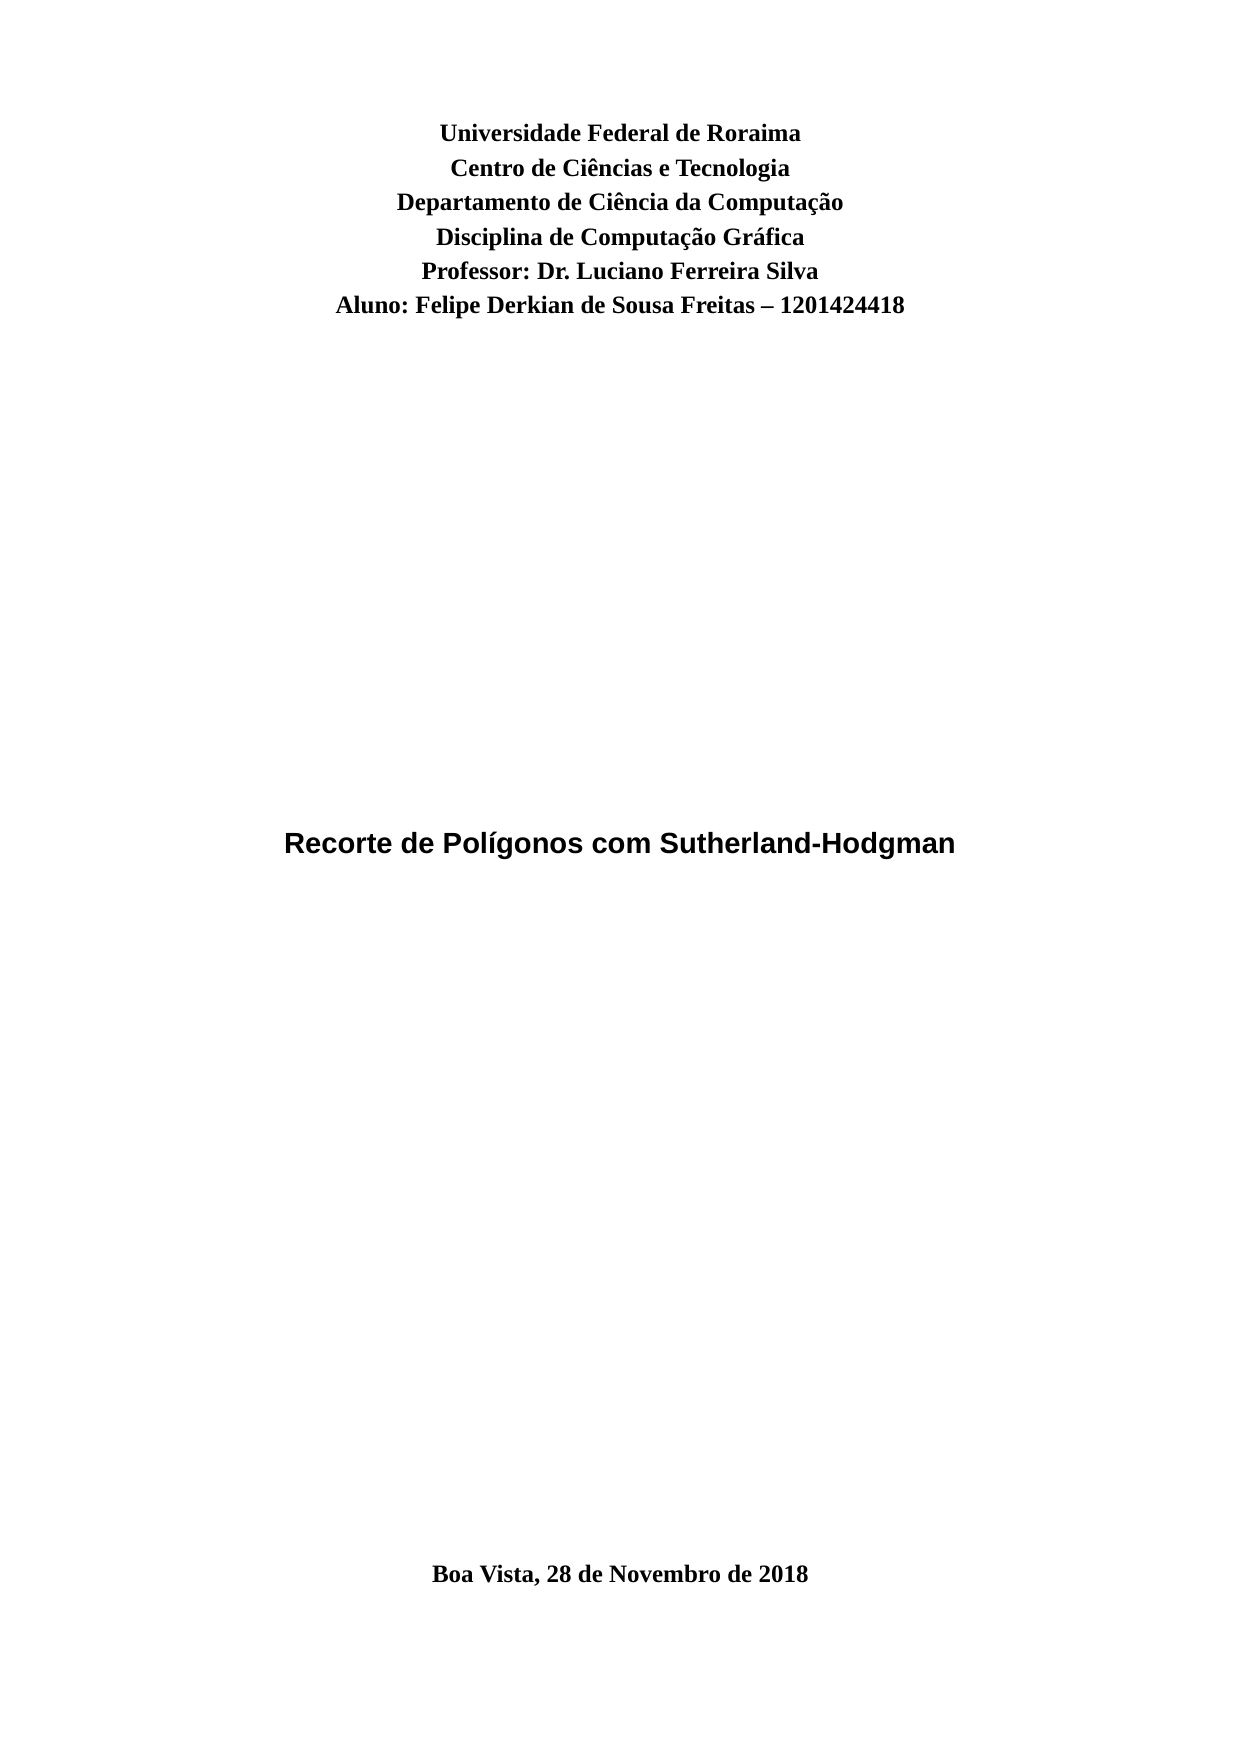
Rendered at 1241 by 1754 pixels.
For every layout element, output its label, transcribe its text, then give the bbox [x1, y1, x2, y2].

text Professor: Dr. Luciano Ferreira Silva [118, 256, 1122, 285]
text Boa Vista, 28 de Novembro de 2018 [118, 1559, 1122, 1588]
text Aluno: Felipe Derkian de Sousa Freitas – 1201424418 [118, 291, 1122, 319]
text Departamento de Ciência da Computação [118, 187, 1122, 216]
title Recorte de Polígonos com Sutherland-Hodgman [118, 826, 1122, 859]
text Universidade Federal de Roraima [118, 118, 1122, 147]
text Centro de Ciências e Tecnologia [118, 153, 1122, 181]
text Disciplina de Computação Gráfica [118, 222, 1122, 250]
